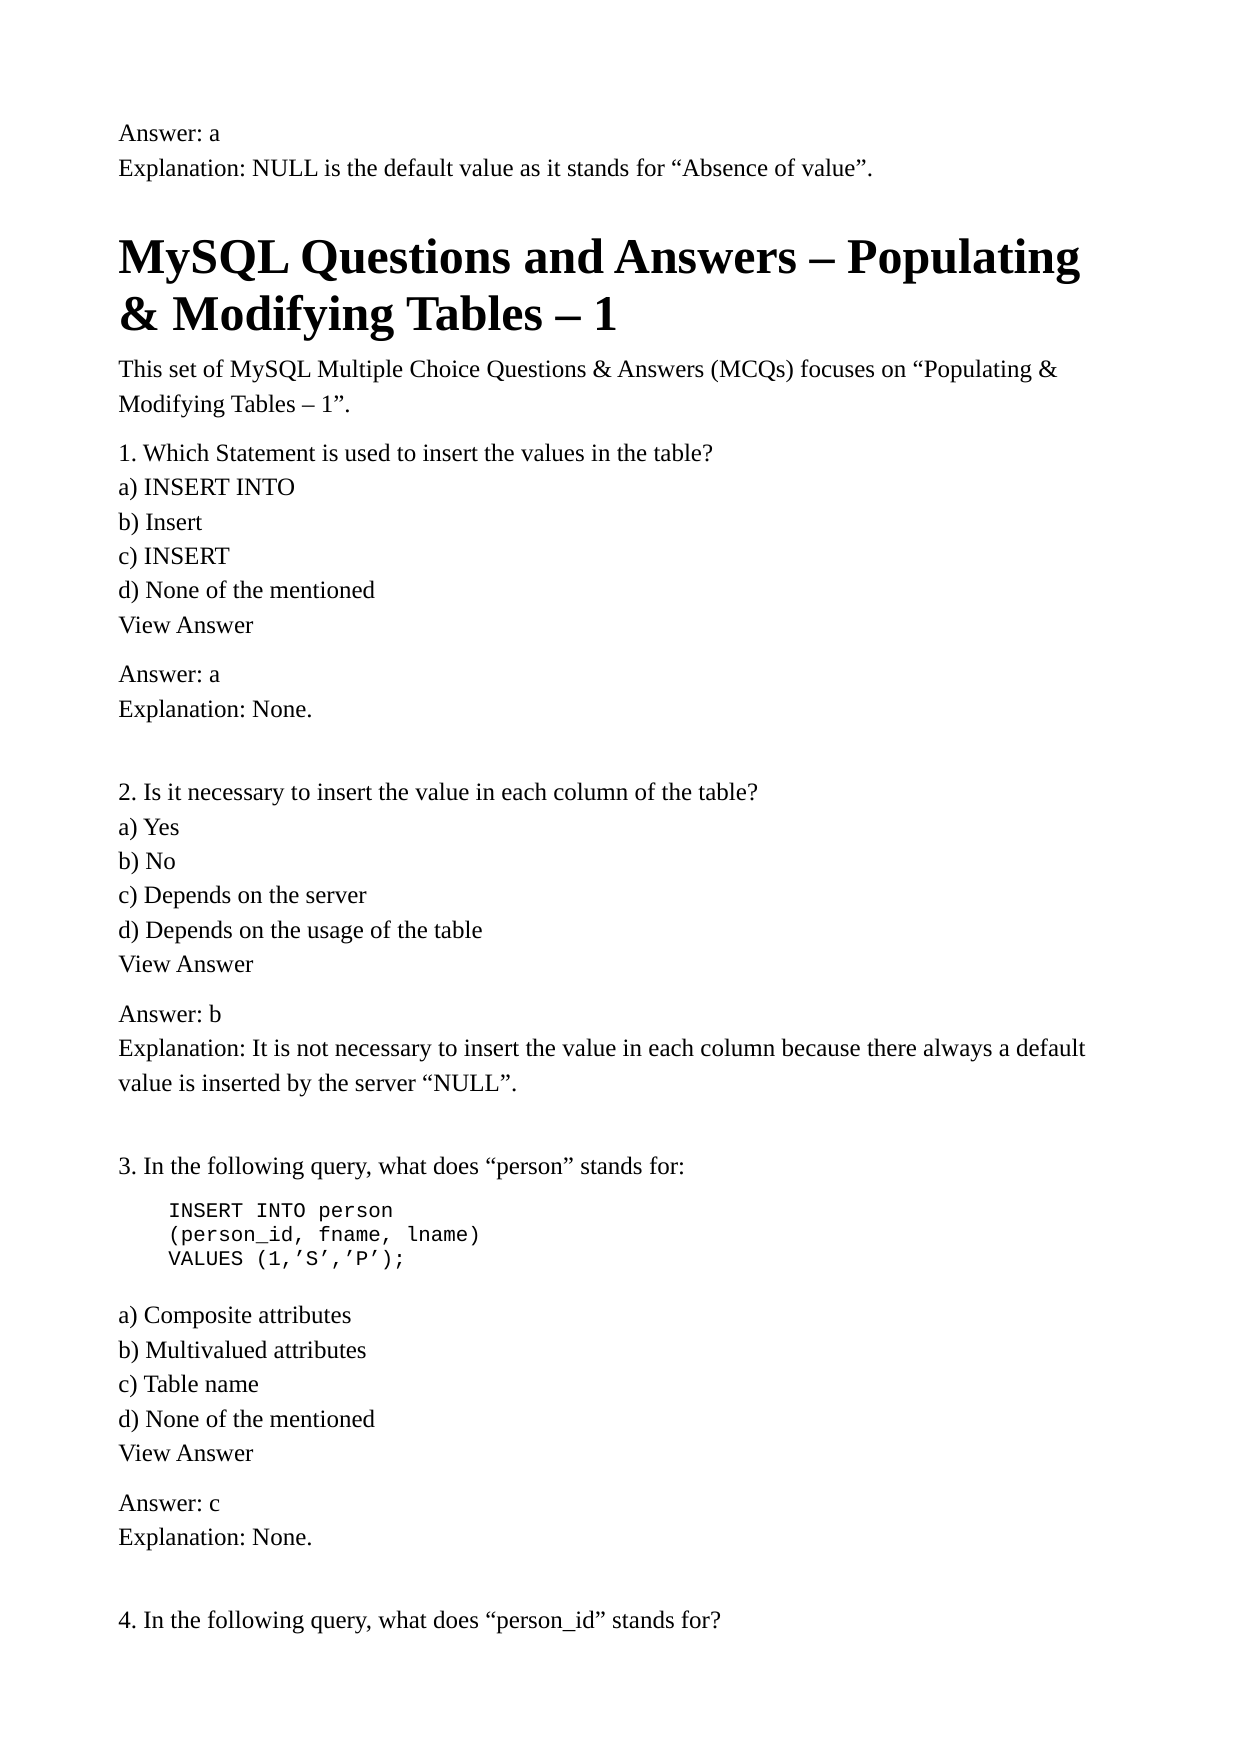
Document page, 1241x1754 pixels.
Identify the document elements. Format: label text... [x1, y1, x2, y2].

text Answer: a Explanation: NULL is the default value as it stands for “Absence of value”. [118, 118, 1122, 181]
text (person_id, fname, lname) [118, 1224, 1122, 1247]
text a) Composite attributes b) Multivalued attributes c) Table name d) None of the mentioned View Answer [118, 1301, 1122, 1467]
text VALUES (1,’S’,’P’); [118, 1247, 1122, 1271]
text 4. In the following query, what does “person_id” stands for? [118, 1606, 1122, 1634]
text Answer: a Explanation: None. [118, 659, 1122, 757]
text 2. Is it necessary to insert the value in each column of the table? a) Yes b) No c) Depends on the server d) Depends on the usage of the table View Answer [118, 777, 1122, 978]
text Answer: b Explanation: It is not necessary to insert the value in each column because there always a default value is inserted by the server “NULL”. [118, 999, 1122, 1131]
text This set of MySQL Multiple Choice Questions & Answers (MCQs) focuses on “Populating & Modifying Tables – 1”. [118, 354, 1122, 417]
subtitle MySQL Questions and Answers – Populating & Modifying Tables – 1 [118, 227, 1122, 342]
text Answer: c Explanation: None. [118, 1488, 1122, 1585]
text 3. In the following query, what does “person” stands for: [118, 1151, 1122, 1180]
text 1. Which Statement is used to insert the values in the table? a) INSERT INTO b) Insert c) INSERT d) None of the mentioned View Answer [118, 438, 1122, 639]
text INSERT INTO person [118, 1200, 1122, 1224]
